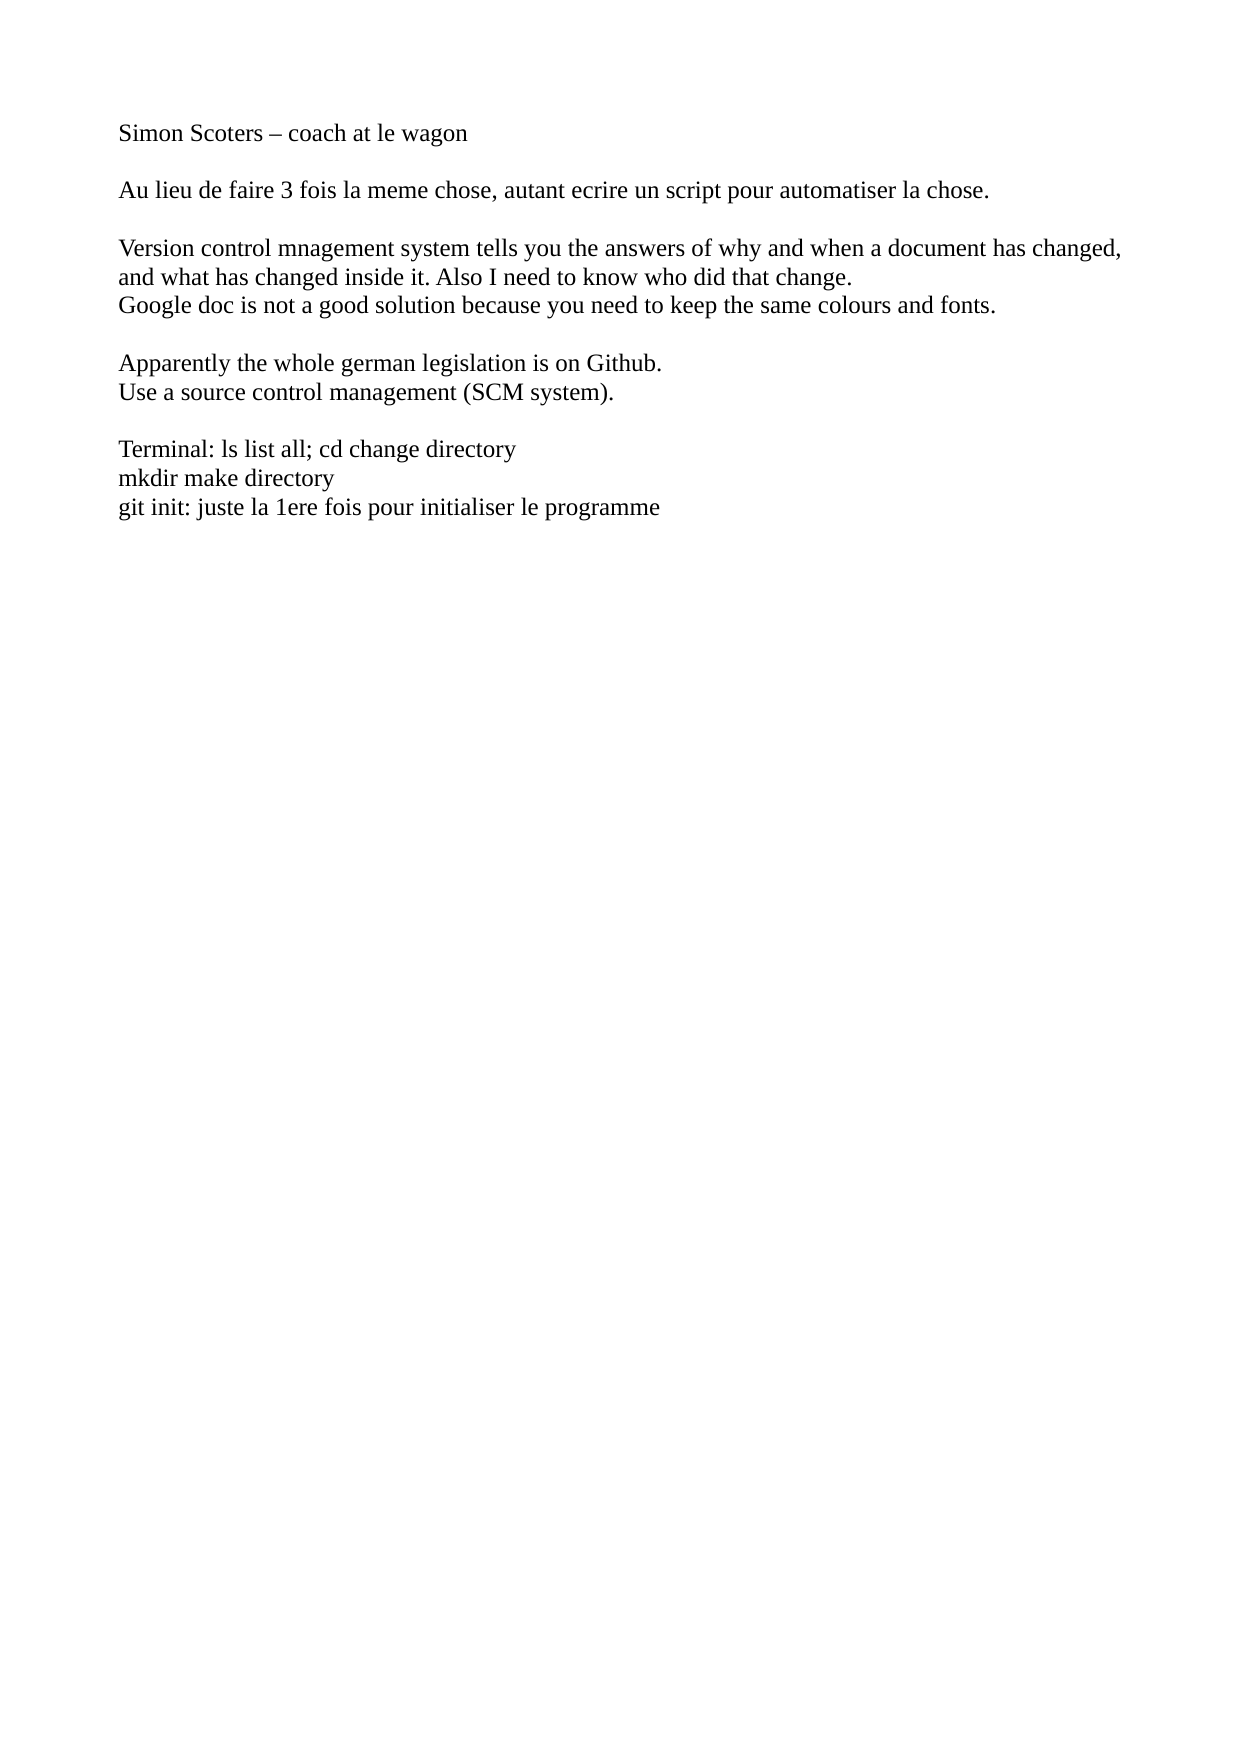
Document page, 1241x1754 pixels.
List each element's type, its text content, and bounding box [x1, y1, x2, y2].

text Au lieu de faire 3 fois la meme chose, autant ecrire un script pour automatiser la chose. [118, 176, 1122, 204]
text Apparently the whole german legislation is on Github. [118, 348, 1122, 377]
text git init: juste la 1ere fois pour initialiser le programme [118, 492, 1122, 521]
text Google doc is not a good solution because you need to keep the same colours and fonts. [118, 291, 1122, 319]
text Simon Scoters – coach at le wagon [118, 118, 1122, 147]
text Terminal: ls list all; cd change directory [118, 434, 1122, 463]
text Version control mnagement system tells you the answers of why and when a document has changed, and what has changed inside it. Also I need to know who did that change. [118, 233, 1122, 291]
text mkdir make directory [118, 463, 1122, 492]
text Use a source control management (SCM system). [118, 377, 1122, 406]
